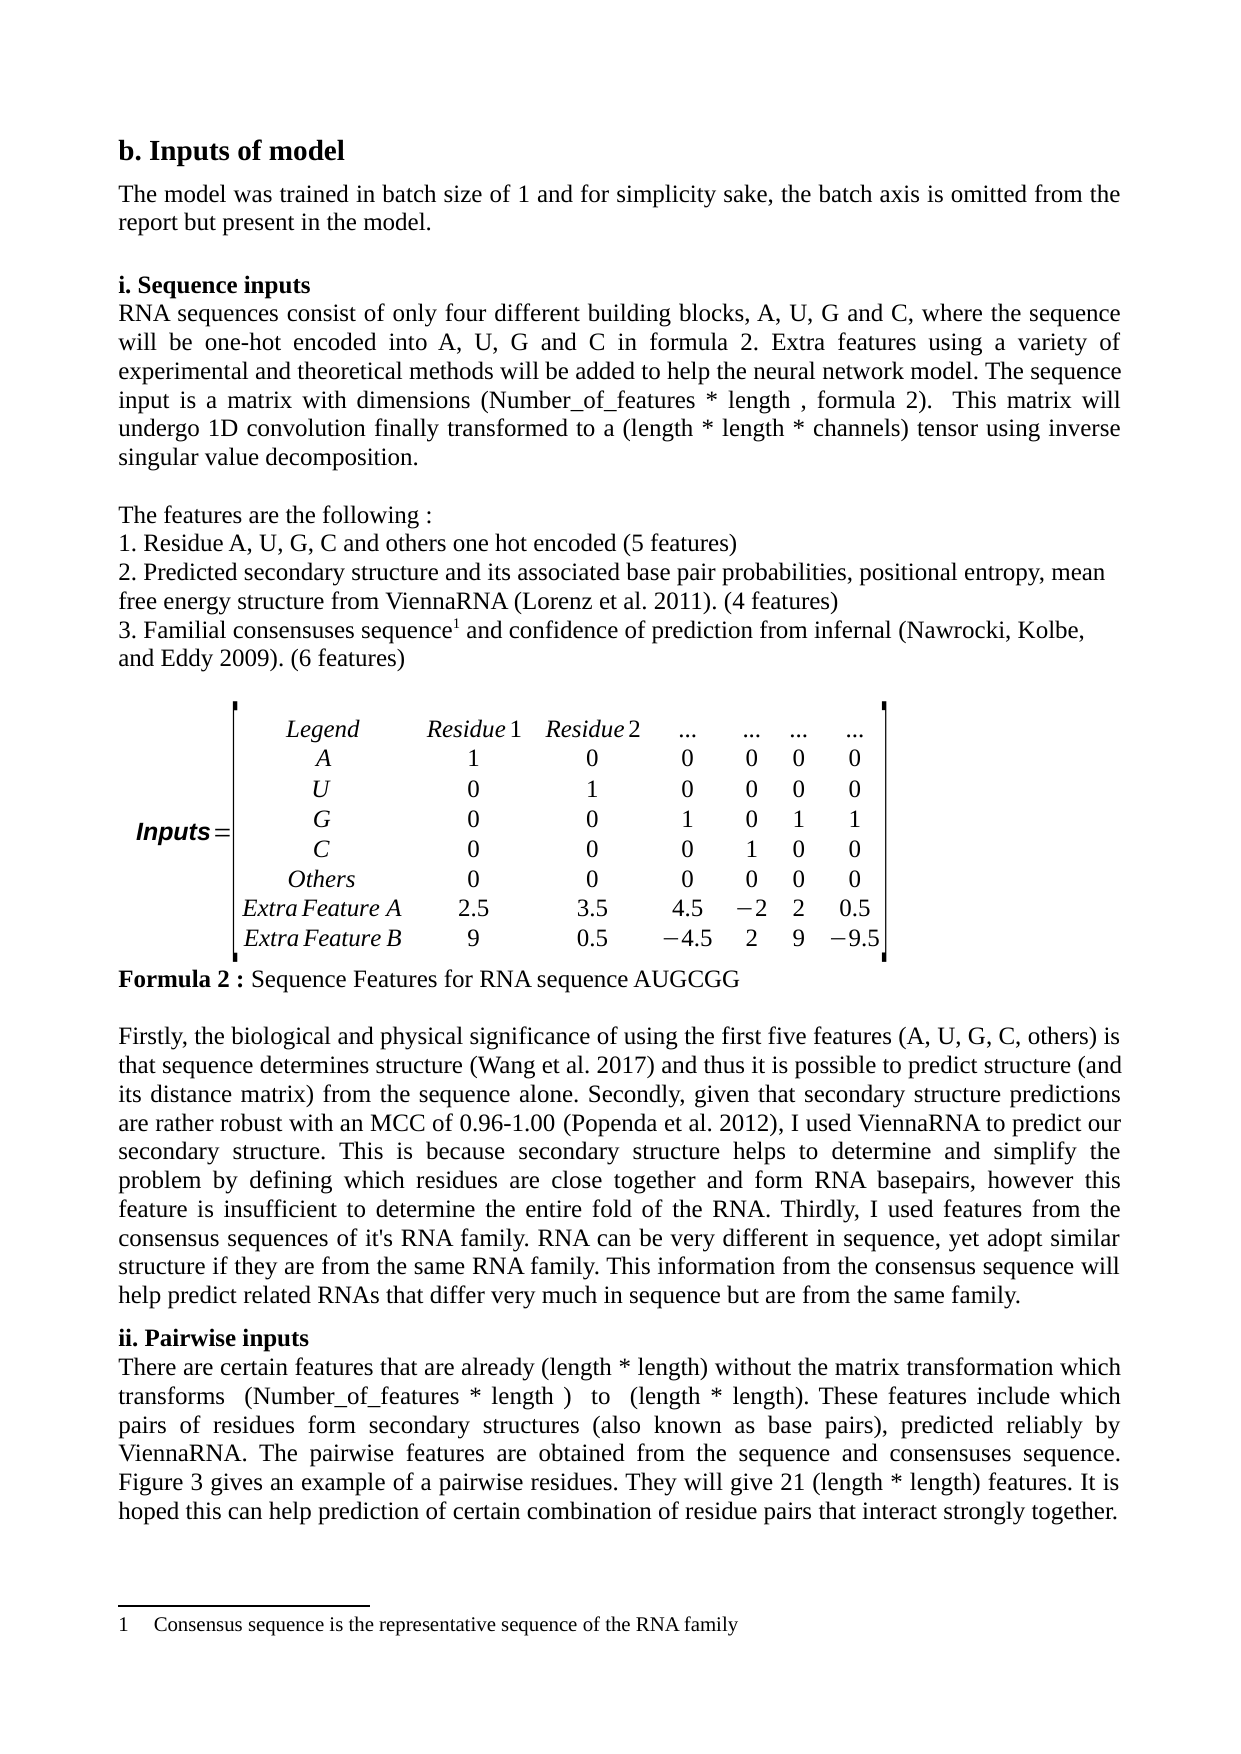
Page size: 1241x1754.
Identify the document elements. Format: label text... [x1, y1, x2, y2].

text 1. Residue A, U, G, C and others one hot encoded (5 features) [118, 528, 1122, 557]
text i. Sequence inputs [118, 270, 1122, 298]
text There are certain features that are already (length * length) without the matrix transformation which transforms (Number_of_features * length ) to (length * length). These features include which pairs of residues form secondary structures (also known as base pairs), predicted reliably by ViennaRNA. The pairwise features are obtained from the sequence and consensuses sequence. Figure 3 gives an example of a pairwise residues. They will give 21 (length * length) features. It is hoped this can help prediction of certain combination of residue pairs that interact strongly together. [118, 1352, 1122, 1525]
text Consensus sequence is the representative sequence of the RNA family [118, 1612, 1122, 1636]
text RNA sequences consist of only four different building blocks, A, U, G and C, where the sequence will be one-hot encoded into A, U, G and C in formula 2. Extra features using a variety of experimental and theoretical methods will be added to help the neural network model. The sequence input is a matrix with dimensions (Number_of_features * length , formula 2). This matrix will undergo 1D convolution finally transformed to a (length * length * channels) tensor using inverse singular value decomposition. [118, 298, 1122, 471]
text Formula 2 : Sequence Features for RNA sequence AUGCGG [118, 701, 1122, 993]
text 2. Predicted secondary structure and its associated base pair probabilities, positional entropy, mean free energy structure from ViennaRNA (Lorenz et al. 2011). (4 features) [118, 557, 1122, 615]
text Firstly, the biological and physical significance of using the first five features (A, U, G, C, others) is that sequence determines structure (Wang et al. 2017) and thus it is possible to predict structure (and its distance matrix) from the sequence alone. Secondly, given that secondary structure predictions are rather robust with an MCC of 0.96-1.00 (Popenda et al. 2012), I used ViennaRNA to predict our secondary structure. This is because secondary structure helps to determine and simplify the problem by defining which residues are close together and form RNA basepairs, however this feature is insufficient to determine the entire fold of the RNA. Thirdly, I used features from the consensus sequences of it's RNA family. RNA can be very different in sequence, yet adopt similar structure if they are from the same RNA family. This information from the consensus sequence will help predict related RNAs that differ very much in sequence but are from the same family. [118, 993, 1122, 1309]
text ii. Pairwise inputs [118, 1323, 1122, 1352]
subtitle b. Inputs of model [118, 133, 1122, 166]
text The model was trained in batch size of 1 and for simplicity sake, the batch axis is omitted from the report but present in the model. [118, 179, 1122, 236]
text The features are the following : [118, 500, 1122, 528]
text 3. Familial consensuses sequence and confidence of prediction from infernal (Nawrocki, Kolbe, and Eddy 2009). (6 features) [118, 615, 1122, 672]
